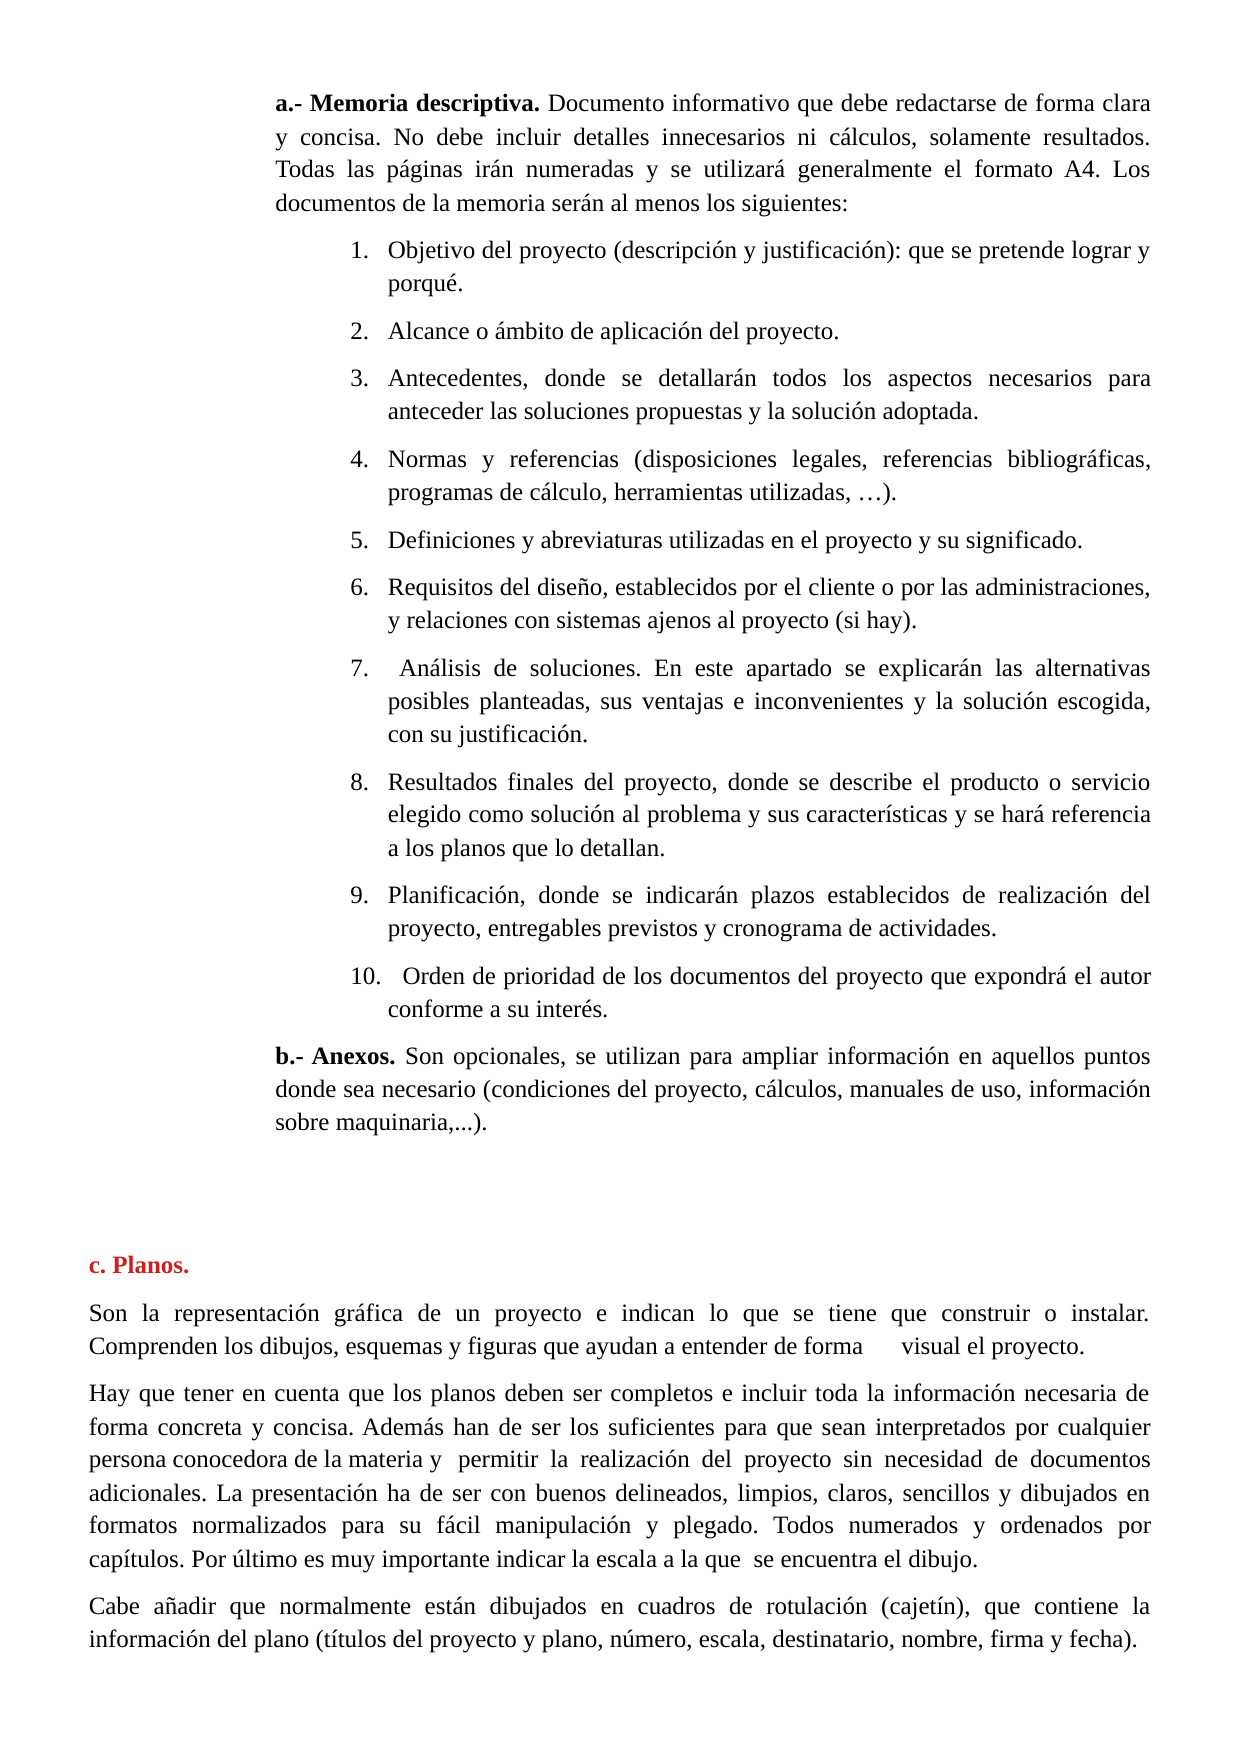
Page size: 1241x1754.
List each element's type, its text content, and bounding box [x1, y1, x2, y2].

list Normas y referencias (disposiciones legales, referencias bibliográficas, programas de cálculo, herramientas utilizadas, …). [350, 444, 1152, 506]
list Definiciones y abreviaturas utilizadas en el proyecto y su significado. [350, 525, 1152, 553]
text b.- Anexos. Son opcionales, se utilizan para ampliar información en aquellos puntos donde sea necesario (condiciones del proyecto, cálculos, manuales de uso, información sobre maquinaria,...). [275, 1041, 1152, 1136]
list Alcance o ámbito de aplicación del proyecto. [350, 316, 1152, 344]
list Planificación, donde se indicarán plazos establecidos de realización del proyecto, entregables previstos y cronograma de actividades. [350, 880, 1152, 942]
list Orden de prioridad de los documentos del proyecto que expondrá el autor conforme a su interés. [350, 961, 1152, 1023]
list Requisitos del diseño, establecidos por el cliente o por las administraciones, y relaciones con sistemas ajenos al proyecto (si hay). [350, 572, 1152, 634]
list Resultados finales del proyecto, donde se describe el producto o servicio elegido como solución al problema y sus características y se hará referencia a los planos que lo detallan. [350, 767, 1152, 861]
text Hay que tener en cuenta que los planos deben ser completos e incluir toda la información necesaria de forma concreta y concisa. Además han de ser los suficientes para que sean interpretados por cualquier persona conocedora de la materia y permitir la realización del proyecto sin necesidad de documentos adicionales. La presentación ha de ser con buenos delineados, limpios, claros, sencillos y dibujados en formatos normalizados para su fácil manipulación y plegado. Todos numerados y ordenados por capítulos. Por último es muy importante indicar la escala a la que se encuentra el dibujo. [88, 1378, 1152, 1572]
list Antecedentes, donde se detallarán todos los aspectos necesarios para anteceder las soluciones propuestas y la solución adoptada. [350, 363, 1152, 425]
text a.- Memoria descriptiva. Documento informativo que debe redactarse de forma clara y concisa. No debe incluir detalles innecesarios ni cálculos, solamente resultados. Todas las páginas irán numeradas y se utilizará generalmente el formato A4. Los documentos de la memoria serán al menos los siguientes: [275, 88, 1152, 216]
text c. Planos. [88, 1250, 1152, 1279]
text Son la representación gráfica de un proyecto e indican lo que se tiene que construir o instalar. Comprenden los dibujos, esquemas y figuras que ayudan a entender de forma visual el proyecto. [88, 1298, 1152, 1360]
list Análisis de soluciones. En este apartado se explicarán las alternativas posibles planteadas, sus ventajas e inconvenientes y la solución escogida, con su justificación. [350, 653, 1152, 748]
list Objetivo del proyecto (descripción y justificación): que se pretende lograr y porqué. [350, 235, 1152, 297]
text Cabe añadir que normalmente están dibujados en cuadros de rotulación (cajetín), que contiene la información del plano (títulos del proyecto y plano, número, escala, destinatario, nombre, firma y fecha). [88, 1591, 1152, 1653]
